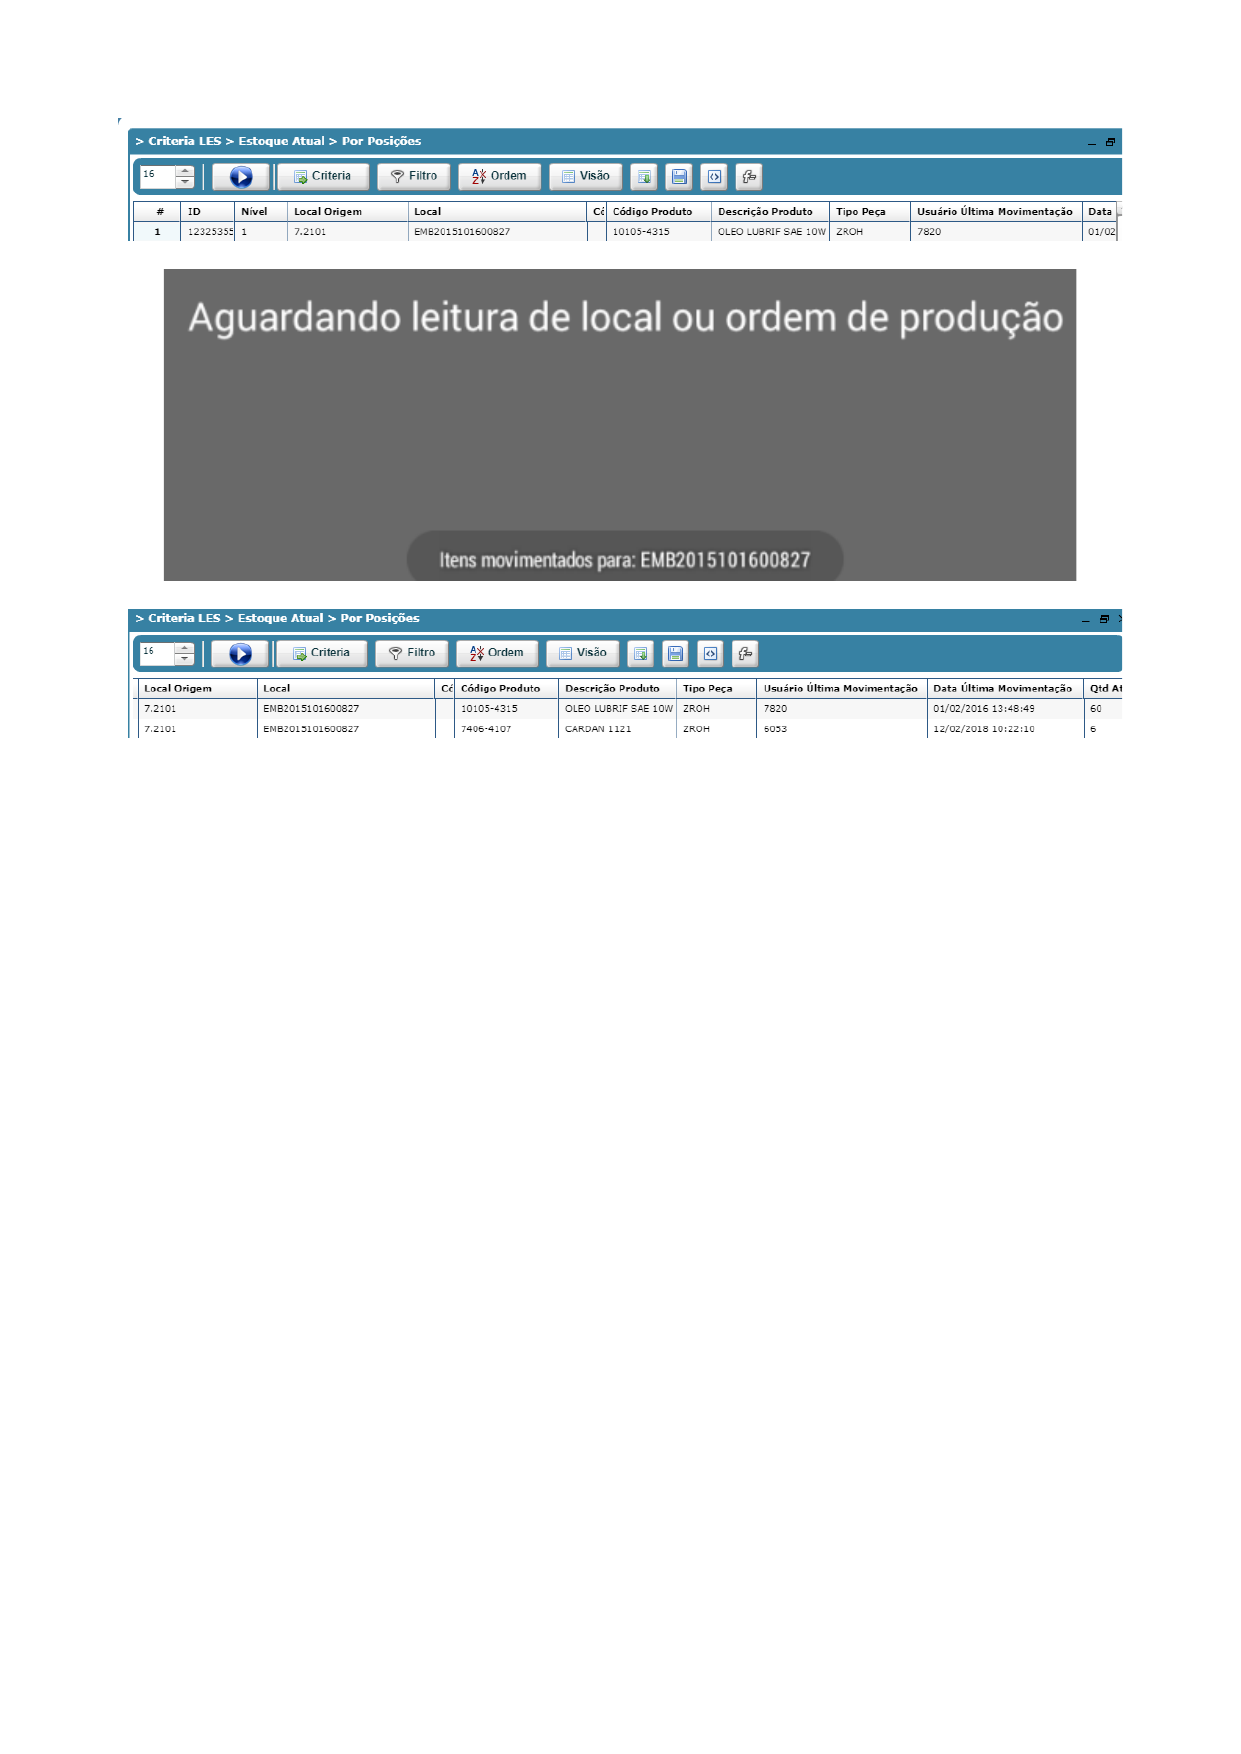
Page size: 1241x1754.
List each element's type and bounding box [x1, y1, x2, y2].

picture [118, 609, 1123, 738]
picture [118, 118, 1123, 241]
picture [163, 269, 1077, 581]
